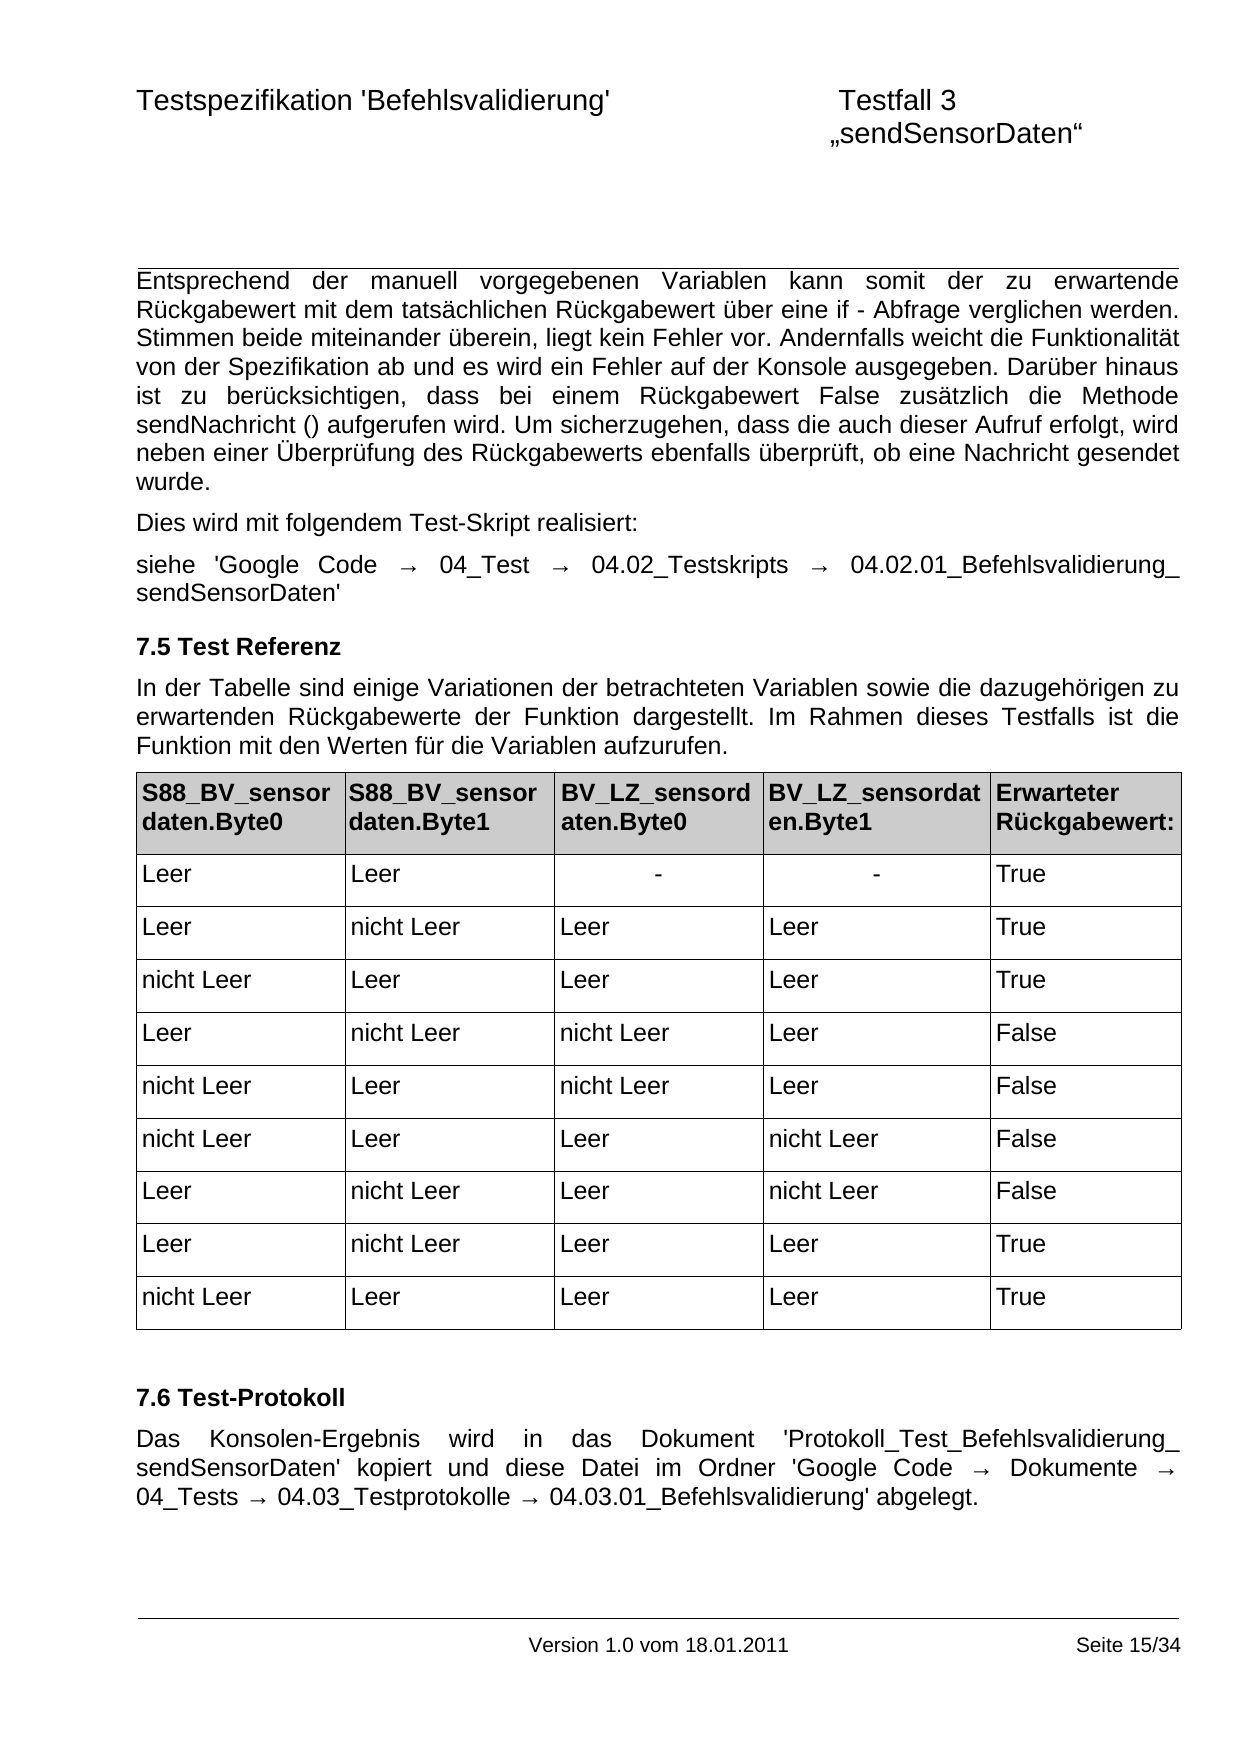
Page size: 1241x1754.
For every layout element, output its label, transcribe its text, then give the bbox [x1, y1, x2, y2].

table_cell - [555, 855, 763, 906]
table_header BV_LZ_sensordaten.Byte1 [764, 773, 990, 854]
table_cell nicht Leer [137, 1277, 345, 1329]
table_cell Leer [555, 1172, 763, 1223]
table_cell False [991, 1119, 1181, 1171]
table_cell True [991, 855, 1181, 906]
table_cell nicht Leer [137, 1119, 345, 1171]
table_cell Leer [346, 1119, 554, 1171]
table_cell Leer [764, 960, 990, 1012]
table_cell Leer [764, 1066, 990, 1118]
table_cell nicht Leer [137, 1066, 345, 1118]
table_cell nicht Leer [346, 1224, 554, 1276]
table_cell Leer [137, 907, 345, 959]
table_cell False [991, 1013, 1181, 1065]
table_cell Leer [764, 1013, 990, 1065]
table_header S88_BV_sensordaten.Byte0 [137, 773, 345, 854]
subtitle Test-Protokoll [136, 1383, 1181, 1412]
table_cell nicht Leer [346, 907, 554, 959]
text Dies wird mit folgendem Test-Skript realisiert: [136, 508, 1181, 537]
table_cell Leer [346, 855, 554, 906]
table_cell Leer [555, 907, 763, 959]
table_cell False [991, 1066, 1181, 1118]
table_cell Leer [555, 1277, 763, 1329]
table_cell Leer [764, 1224, 990, 1276]
subtitle Test Referenz [136, 632, 1181, 661]
table_cell True [991, 1224, 1181, 1276]
table_cell Leer [764, 907, 990, 959]
table_cell nicht Leer [555, 1013, 763, 1065]
text Entsprechend der manuell vorgegebenen Variablen kann somit der zu erwartende Rückgabewert mit dem tatsächlichen Rückgabewert über eine if - Abfrage verglichen werden. Stimmen beide miteinander überein, liegt kein Fehler vor. Andernfalls weicht die Funktionalität von der Spezifikation ab und es wird ein Fehler auf der Konsole ausgegeben. Darüber hinaus ist zu berücksichtigen, dass bei einem Rückgabewert False zusätzlich die Methode sendNachricht () aufgerufen wird. Um sicherzugehen, dass die auch dieser Aufruf erfolgt, wird neben einer Überprüfung des Rückgabewerts ebenfalls überprüft, ob eine Nachricht gesendet wurde. [136, 289, 1181, 496]
table_cell nicht Leer [346, 1013, 554, 1065]
table_cell True [991, 907, 1181, 959]
table_cell nicht Leer [137, 960, 345, 1012]
table_cell nicht Leer [555, 1066, 763, 1118]
table_cell Leer [137, 1224, 345, 1276]
table_cell nicht Leer [764, 1119, 990, 1171]
table_cell Leer [346, 960, 554, 1012]
table_header S88_BV_sensordaten.Byte1 [346, 773, 554, 854]
table_cell nicht Leer [346, 1172, 554, 1223]
table_cell Leer [555, 1119, 763, 1171]
table_cell - [764, 855, 990, 906]
table_cell Leer [346, 1277, 554, 1329]
text Das Konsolen-Ergebnis wird in das Dokument 'Protokoll_Test_Befehlsvalidierung_ sendSensorDaten' kopiert und diese Datei im Ordner 'Google Code → Dokumente → 04_Tests → 04.03_Testprotokolle → 04.03.01_Befehlsvalidierung' abgelegt. [136, 1424, 1181, 1510]
table_cell True [991, 1277, 1181, 1329]
table_cell True [991, 960, 1181, 1012]
table_header BV_LZ_sensordaten.Byte0 [555, 773, 763, 854]
table_cell Leer [346, 1066, 554, 1118]
table_cell False [991, 1172, 1181, 1223]
text In der Tabelle sind einige Variationen der betrachteten Variablen sowie die dazugehörigen zu erwartenden Rückgabewerte der Funktion dargestellt. Im Rahmen dieses Testfalls ist die Funktion mit den Werten für die Variablen aufzurufen. [136, 673, 1181, 759]
table_cell Leer [555, 960, 763, 1012]
table_cell Leer [137, 855, 345, 906]
table_cell Leer [137, 1013, 345, 1065]
table_header Erwarteter Rückgabewert: [991, 773, 1181, 854]
table_cell nicht Leer [764, 1172, 990, 1223]
table_cell Leer [137, 1172, 345, 1223]
table_cell Leer [764, 1277, 990, 1329]
text siehe 'Google Code → 04_Test → 04.02_Testskripts → 04.02.01_Befehlsvalidierung_ sendSensorDaten' [136, 549, 1181, 607]
table_cell Leer [555, 1224, 763, 1276]
